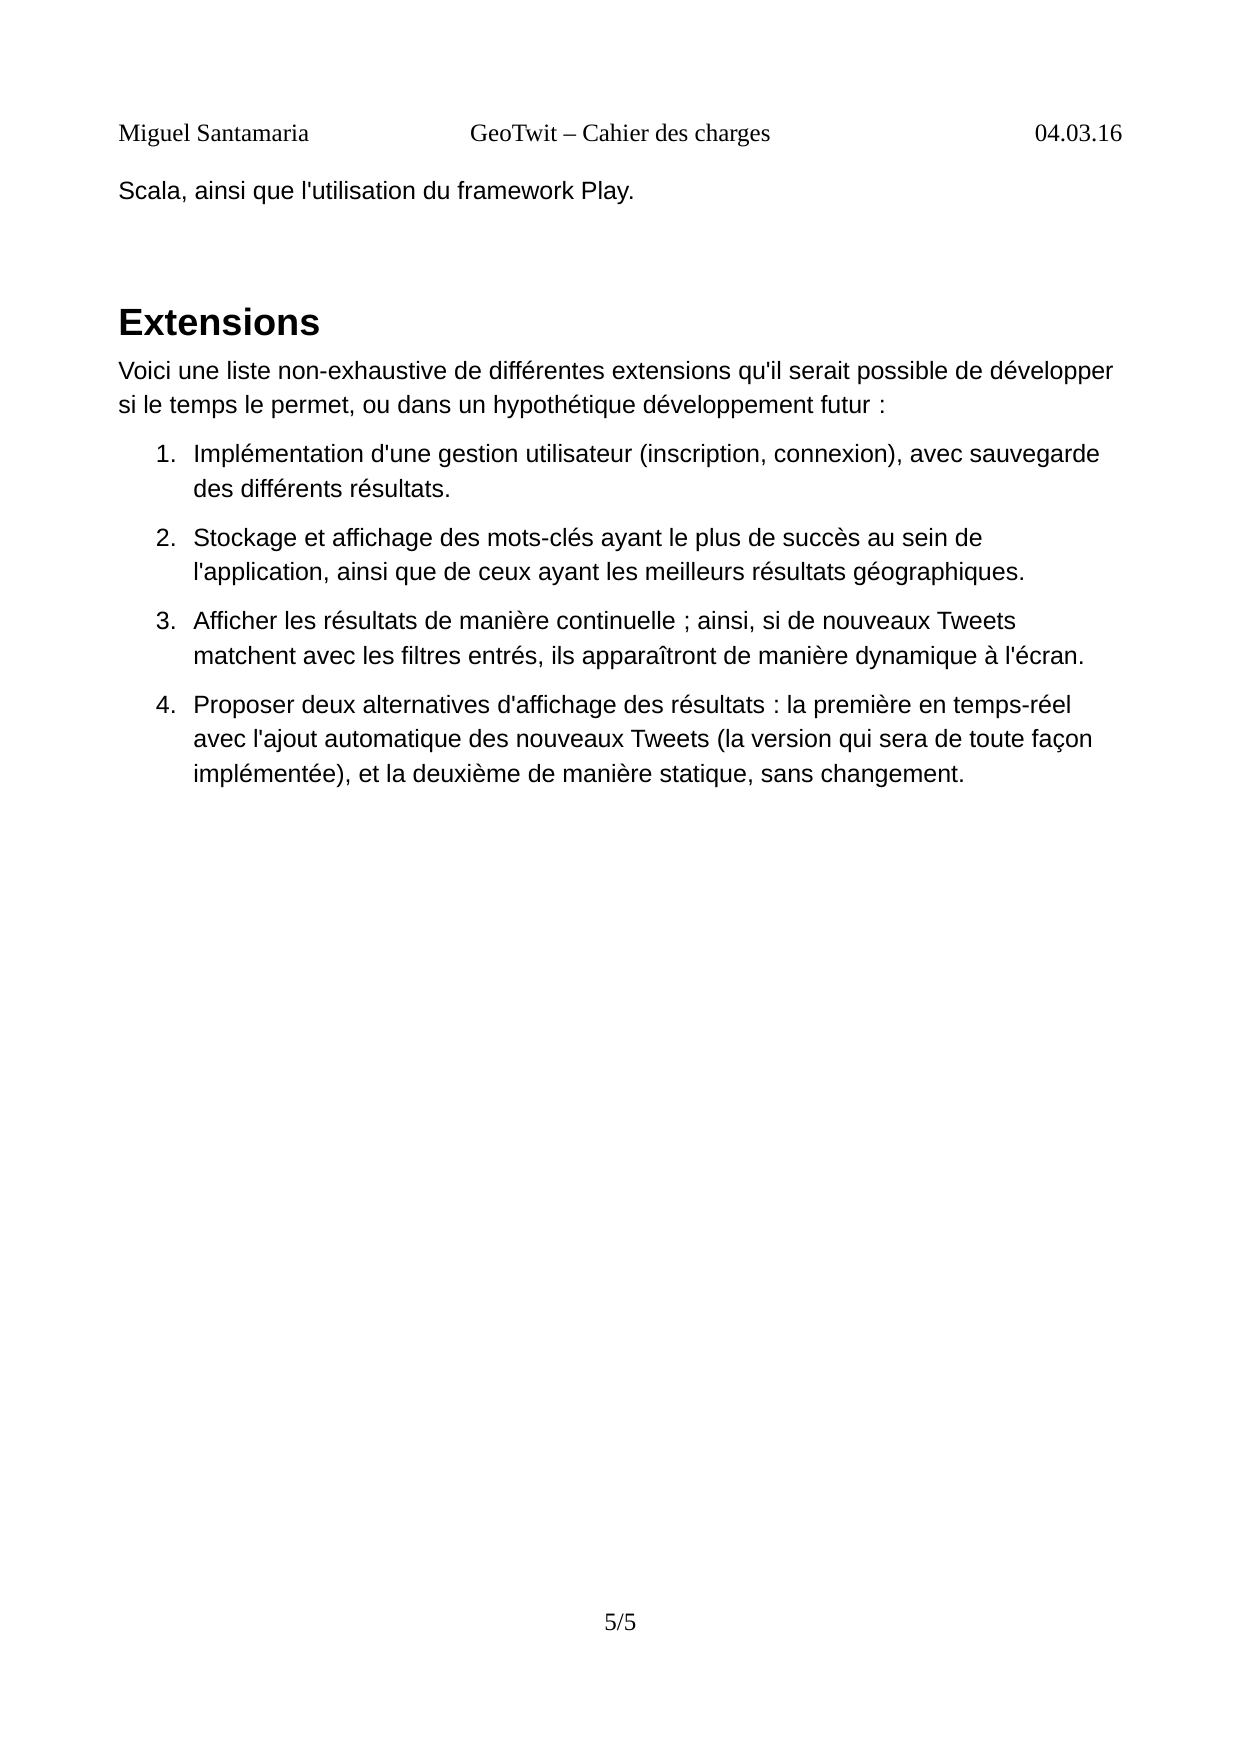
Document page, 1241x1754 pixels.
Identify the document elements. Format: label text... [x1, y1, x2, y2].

list Stockage et affichage des mots-clés ayant le plus de succès au sein de l'application, ainsi que de ceux ayant les meilleurs résultats géographiques. [156, 523, 1122, 586]
list Afficher les résultats de manière continuelle ; ainsi, si de nouveaux Tweets matchent avec les filtres entrés, ils apparaîtront de manière dynamique à l'écran. [156, 606, 1122, 669]
list Proposer deux alternatives d'affichage des résultats : la première en temps-réel avec l'ajout automatique des nouveaux Tweets (la version qui sera de toute façon implémentée), et la deuxième de manière statique, sans changement. [156, 690, 1122, 787]
text Voici une liste non-exhaustive de différentes extensions qu'il serait possible de développer si le temps le permet, ou dans un hypothétique développement futur : [118, 356, 1122, 419]
list Implémentation d'une gestion utilisateur (inscription, connexion), avec sauvegarde des différents résultats. [156, 439, 1122, 502]
subtitle Extensions [118, 299, 1122, 343]
text Scala, ainsi que l'utilisation du framework Play. [118, 176, 1122, 205]
